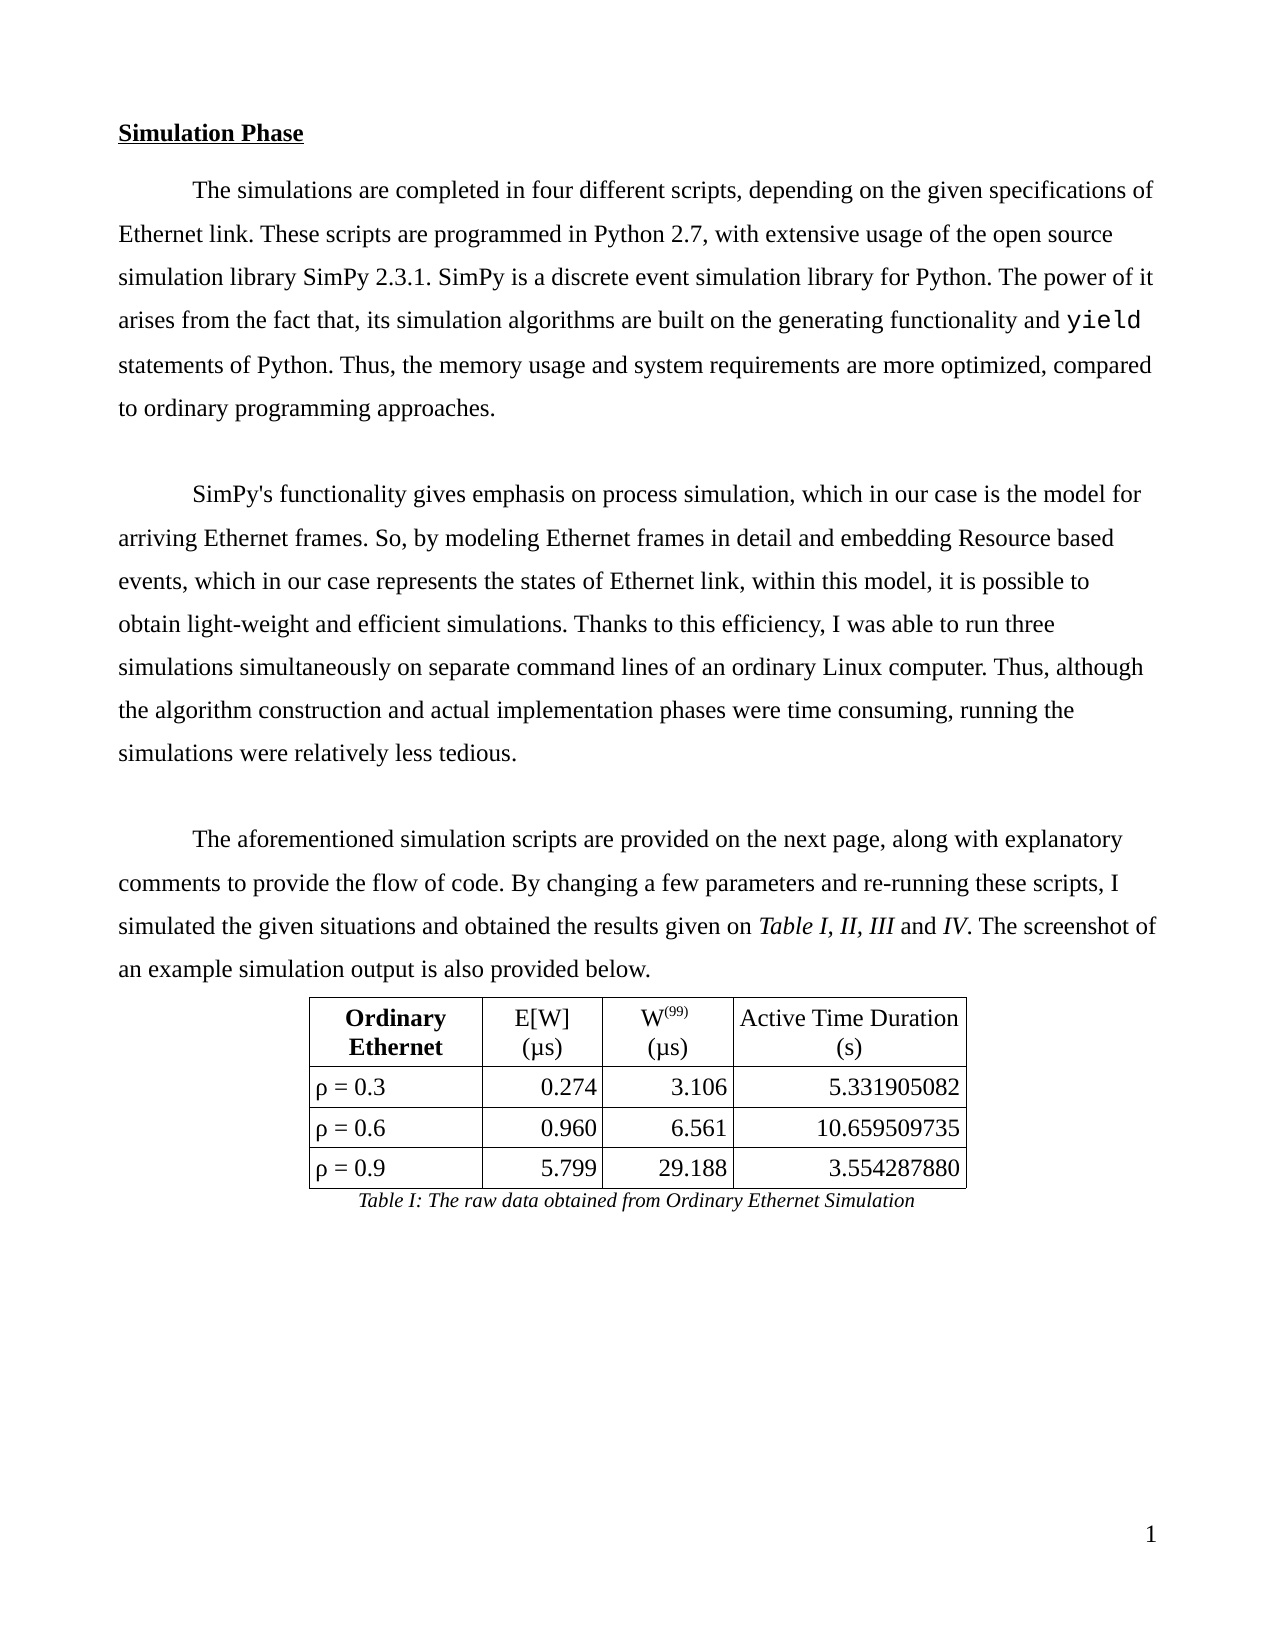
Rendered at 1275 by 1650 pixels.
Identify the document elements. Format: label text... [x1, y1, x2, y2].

table_cell 29.188 [603, 1148, 733, 1187]
table_cell ρ = 0.6 [310, 1108, 482, 1147]
text The aforementioned simulation scripts are provided on the next page, along with explanatory comments to provide the flow of code. By changing a few parameters and re-running these scripts, I simulated the given situations and obtained the results given on Table I, II, III and IV. The screenshot of an example simulation output is also provided below. [118, 824, 1157, 983]
table_cell 0.274 [483, 1067, 602, 1107]
table_cell 3.106 [603, 1067, 733, 1107]
text Simulation Phase [118, 118, 1157, 147]
table_cell 10.659509735 [734, 1108, 966, 1147]
text SimPy's functionality gives emphasis on process simulation, which in our case is the model for arriving Ethernet frames. So, by modeling Ethernet frames in detail and embedding Resource based events, which in our case represents the states of Ethernet link, within this model, it is possible to obtain light-weight and efficient simulations. Thanks to this efficiency, I was able to run three simulations simultaneously on separate command lines of an ordinary Linux computer. Thus, although the algorithm construction and actual implementation phases were time consuming, running the simulations were relatively less tedious. [118, 479, 1157, 767]
table_cell ρ = 0.9 [310, 1148, 482, 1187]
table_header Ordinary Ethernet [310, 998, 482, 1066]
table_header W(99) (µs) [603, 998, 733, 1066]
table_header Active Time Duration (s) [734, 998, 966, 1066]
table_cell 5.799 [483, 1148, 602, 1187]
table_cell 3.554287880 [734, 1148, 966, 1187]
table_cell 5.331905082 [734, 1067, 966, 1107]
table_header E[W] (µs) [483, 998, 602, 1066]
table_cell ρ = 0.3 [310, 1067, 482, 1107]
text The simulations are completed in four different scripts, depending on the given specifications of Ethernet link. These scripts are programmed in Python 2.7, with extensive usage of the open source simulation library SimPy 2.3.1. SimPy is a discrete event simulation library for Python. The power of it arises from the fact that, its simulation algorithms are built on the generating functionality and yield statements of Python. Thus, the memory usage and system requirements are more optimized, compared to ordinary programming approaches. [118, 176, 1157, 422]
text Table I: The raw data obtained from Ordinary Ethernet Simulation [118, 1188, 1157, 1212]
table_cell 0.960 [483, 1108, 602, 1147]
table_cell 6.561 [603, 1108, 733, 1147]
